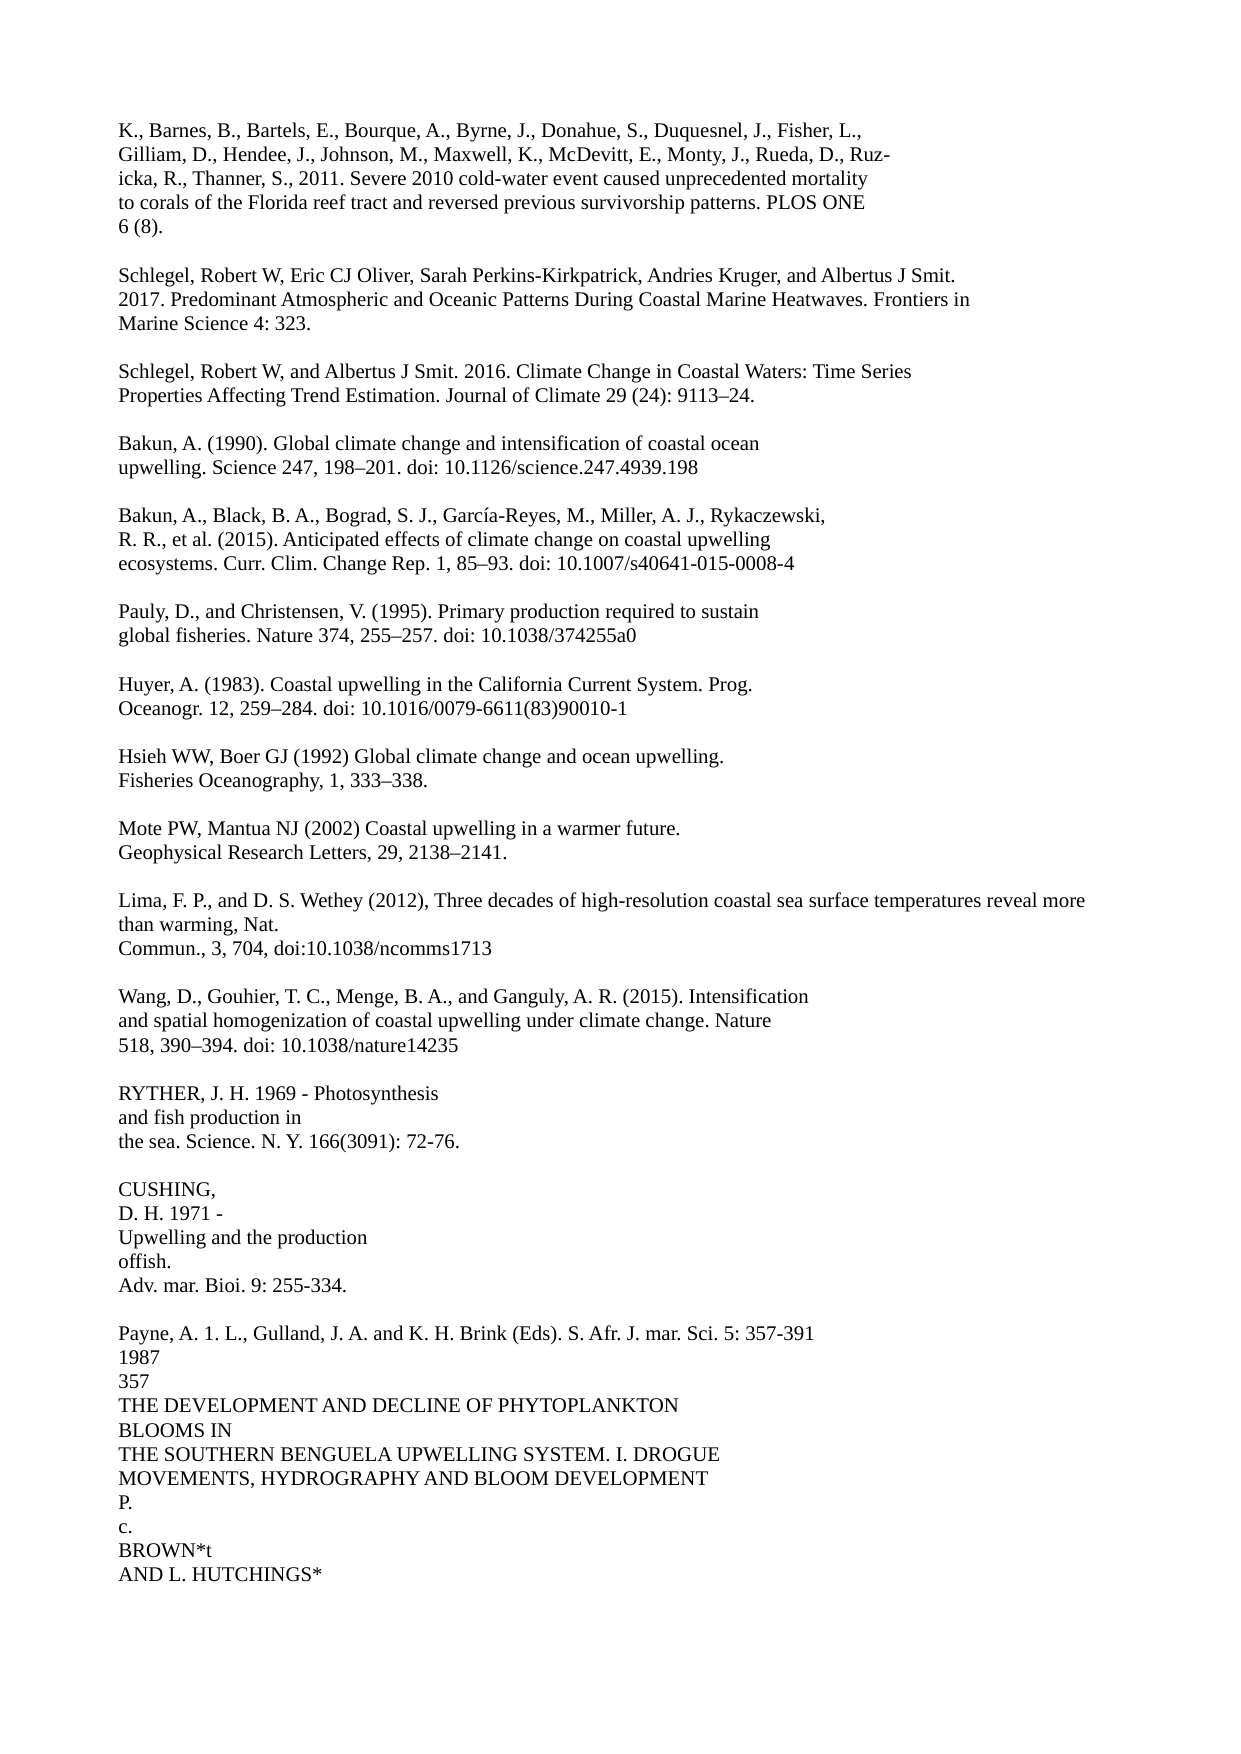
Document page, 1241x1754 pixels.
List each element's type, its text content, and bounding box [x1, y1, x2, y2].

text ecosystems. Curr. Clim. Change Rep. 1, 85–93. doi: 10.1007/s40641-015-0008-4 [118, 551, 1122, 575]
text Mote PW, Mantua NJ (2002) Coastal upwelling in a warmer future. [118, 816, 1122, 840]
text Commun., 3, 704, doi:10.1038/ncomms1713 [118, 936, 1122, 960]
text Schlegel, Robert W, Eric CJ Oliver, Sarah Perkins-Kirkpatrick, Andries Kruger, and Albertus J Smit. [118, 262, 1122, 287]
text to corals of the Florida reef tract and reversed previous survivorship patterns. PLOS ONE [118, 190, 1122, 214]
text Pauly, D., and Christensen, V. (1995). Primary production required to sustain [118, 599, 1122, 623]
text 518, 390–394. doi: 10.1038/nature14235 [118, 1032, 1122, 1057]
text and fish production in [118, 1105, 1122, 1129]
text Oceanogr. 12, 259–284. doi: 10.1016/0079-6611(83)90010-1 [118, 696, 1122, 720]
text 6 (8). [118, 214, 1122, 238]
text the sea. Science. N. Y. 166(3091): 72-76. [118, 1129, 1122, 1153]
text Geophysical Research Letters, 29, 2138–2141. [118, 840, 1122, 864]
text THE SOUTHERN BENGUELA UPWELLING SYSTEM. I. DROGUE [118, 1442, 1122, 1466]
text Hsieh WW, Boer GJ (1992) Global climate change and ocean upwelling. [118, 744, 1122, 768]
text R. R., et al. (2015). Anticipated effects of climate change on coastal upwelling [118, 527, 1122, 551]
text Bakun, A., Black, B. A., Bograd, S. J., García-Reyes, M., Miller, A. J., Rykaczewski, [118, 503, 1122, 527]
text 2017. Predominant Atmospheric and Oceanic Patterns During Coastal Marine Heatwaves. Frontiers in [118, 287, 1122, 311]
text Fisheries Oceanography, 1, 333–338. [118, 768, 1122, 792]
text Gilliam, D., Hendee, J., Johnson, M., Maxwell, K., McDevitt, E., Monty, J., Rueda, D., Ruz- [118, 142, 1122, 166]
text Adv. mar. Bioi. 9: 255-334. [118, 1273, 1122, 1297]
text CUSHING, [118, 1177, 1122, 1201]
text RYTHER, J. H. 1969 - Photosynthesis [118, 1081, 1122, 1105]
text Lima, F. P., and D. S. Wethey (2012), Three decades of high-resolution coastal sea surface temperatures reveal more than warming, Nat. [118, 888, 1122, 936]
text Huyer, A. (1983). Coastal upwelling in the California Current System. Prog. [118, 672, 1122, 696]
text offish. [118, 1249, 1122, 1273]
text AND L. HUTCHINGS* [118, 1562, 1122, 1586]
text Bakun, A. (1990). Global climate change and intensification of coastal ocean [118, 431, 1122, 455]
text icka, R., Thanner, S., 2011. Severe 2010 cold-water event caused unprecedented mortality [118, 166, 1122, 190]
text Wang, D., Gouhier, T. C., Menge, B. A., and Ganguly, A. R. (2015). Intensification [118, 984, 1122, 1008]
text P. [118, 1490, 1122, 1514]
text MOVEMENTS, HYDROGRAPHY AND BLOOM DEVELOPMENT [118, 1466, 1122, 1490]
text 357 [118, 1369, 1122, 1393]
text THE DEVELOPMENT AND DECLINE OF PHYTOPLANKTON [118, 1393, 1122, 1417]
text 1987 [118, 1345, 1122, 1369]
text D. H. 1971 - [118, 1201, 1122, 1225]
text c. [118, 1514, 1122, 1538]
text Marine Science 4: 323. [118, 311, 1122, 335]
text upwelling. Science 247, 198–201. doi: 10.1126/science.247.4939.198 [118, 455, 1122, 479]
text K., Barnes, B., Bartels, E., Bourque, A., Byrne, J., Donahue, S., Duquesnel, J., Fisher, L., [118, 118, 1122, 142]
text Schlegel, Robert W, and Albertus J Smit. 2016. Climate Change in Coastal Waters: Time Series [118, 359, 1122, 383]
text Upwelling and the production [118, 1225, 1122, 1249]
text Payne, A. 1. L., Gulland, J. A. and K. H. Brink (Eds). S. Afr. J. mar. Sci. 5: 357-391 [118, 1321, 1122, 1345]
text global fisheries. Nature 374, 255–257. doi: 10.1038/374255a0 [118, 623, 1122, 647]
text and spatial homogenization of coastal upwelling under climate change. Nature [118, 1008, 1122, 1032]
text BLOOMS IN [118, 1417, 1122, 1442]
text BROWN*t [118, 1538, 1122, 1562]
text Properties Affecting Trend Estimation. Journal of Climate 29 (24): 9113–24. [118, 383, 1122, 407]
